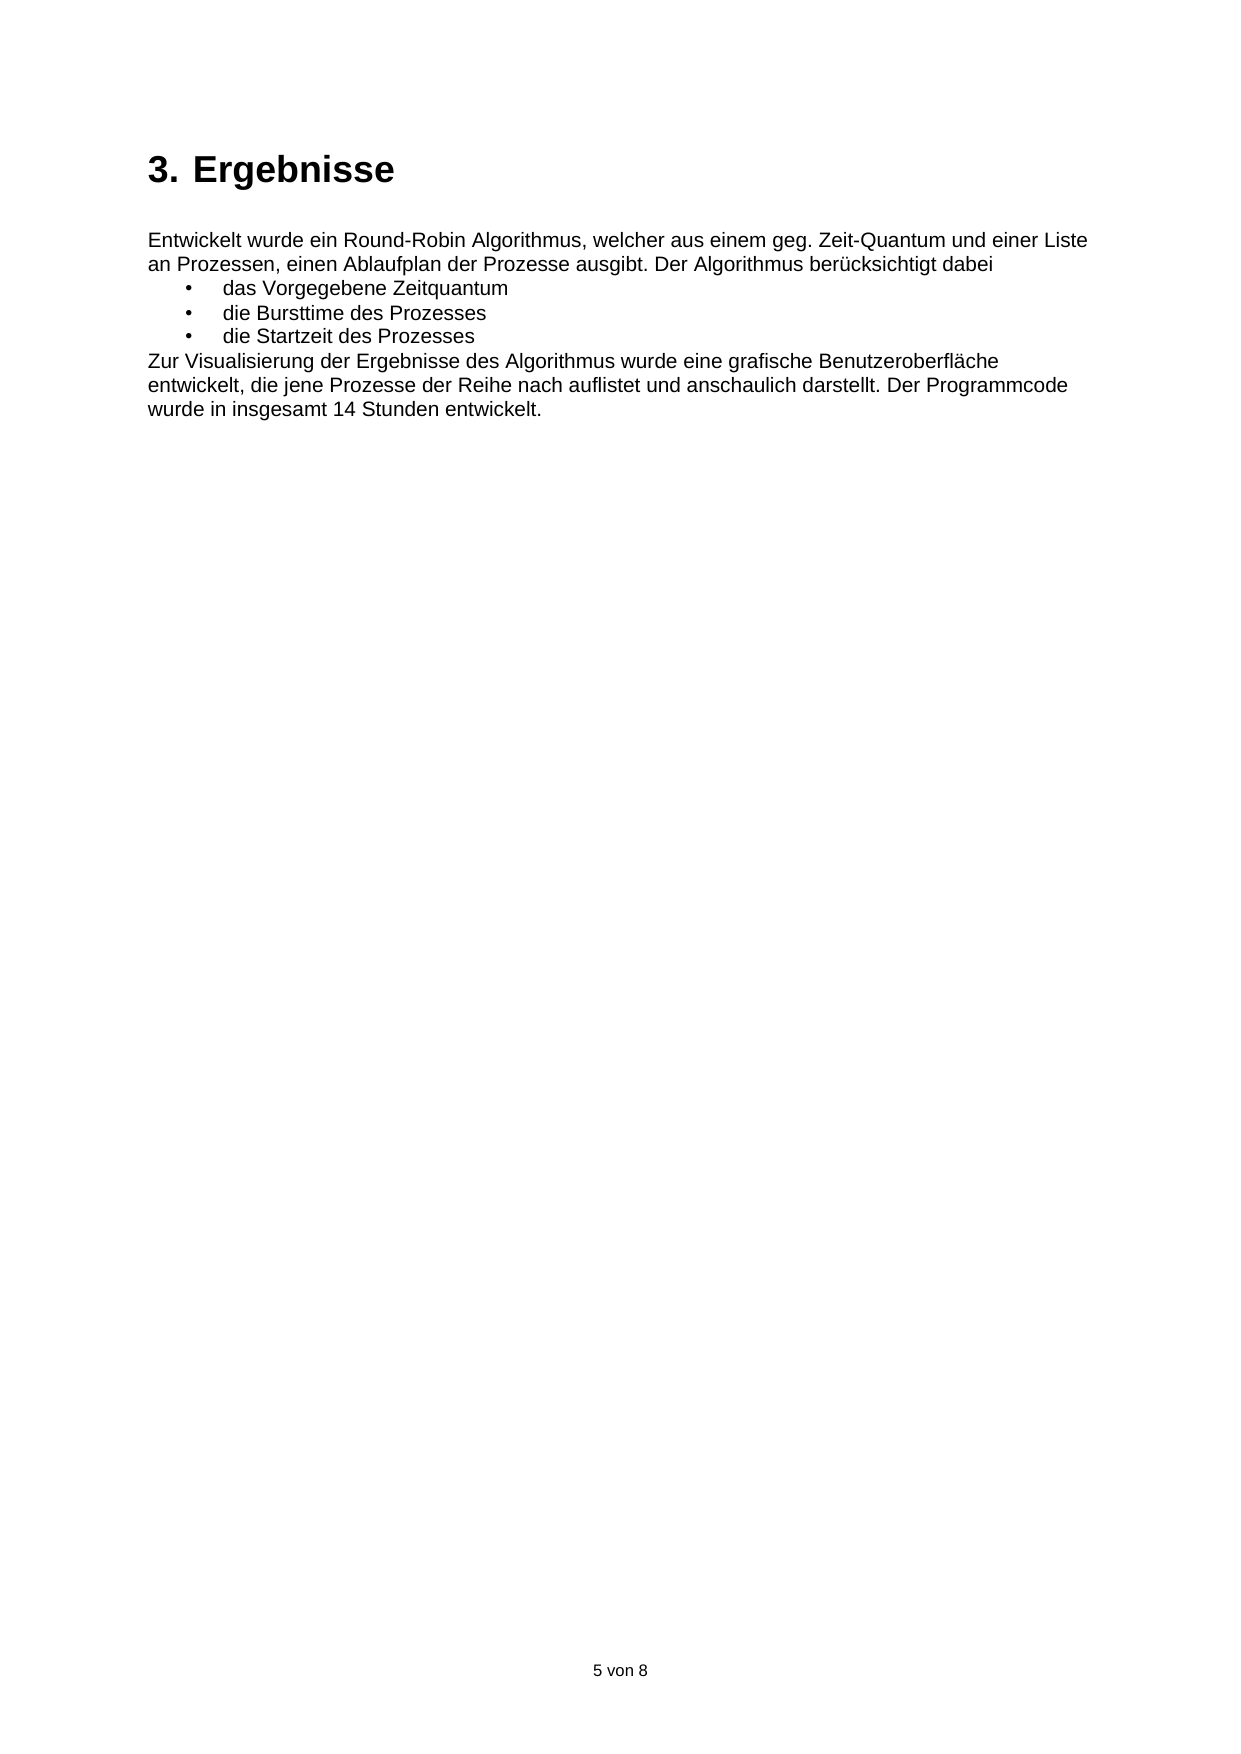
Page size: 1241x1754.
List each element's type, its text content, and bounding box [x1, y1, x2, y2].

text Entwickelt wurde ein Round-Robin Algorithmus, welcher aus einem geg. Zeit-Quantum und einer Liste an Prozessen, einen Ablaufplan der Prozesse ausgibt. Der Algorithmus berücksichtigt dabei [148, 228, 1092, 276]
text Zur Visualisierung der Ergebnisse des Algorithmus wurde eine grafische Benutzeroberfläche entwickelt, die jene Prozesse der Reihe nach auflistet und anschaulich darstellt. Der Programmcode wurde in insgesamt 14 Stunden entwickelt. [148, 348, 1092, 420]
list die Startzeit des Prozesses [185, 324, 1092, 348]
list die Bursttime des Prozesses [185, 300, 1092, 324]
list das Vorgegebene Zeitquantum [185, 276, 1092, 300]
subtitle Ergebnisse [148, 148, 1092, 191]
